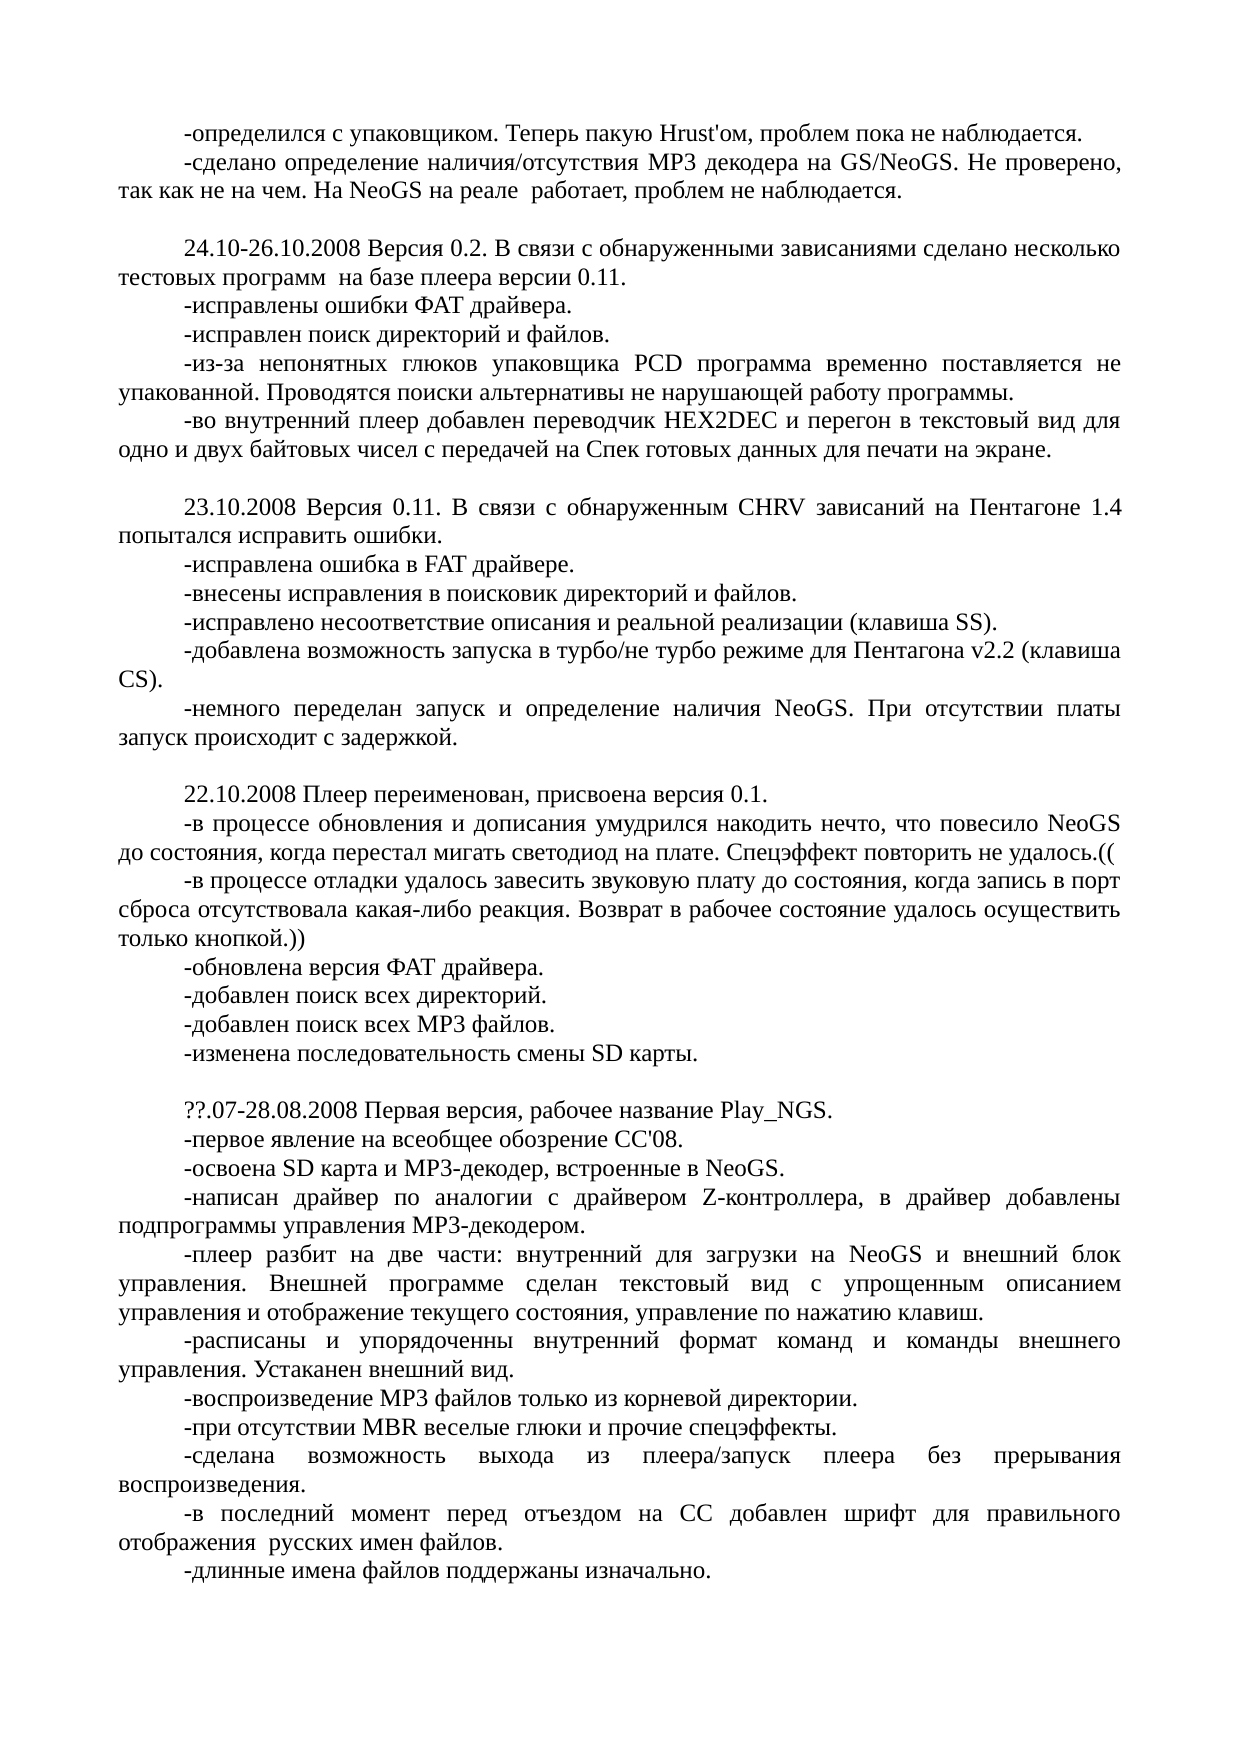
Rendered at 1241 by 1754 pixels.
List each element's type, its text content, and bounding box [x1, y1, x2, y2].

text -исправлено несоответствие описания и реальной реализации (клавиша SS). [118, 607, 1122, 636]
text -расписаны и упорядоченны внутренний формат команд и команды внешнего управления. Устаканен внешний вид. [118, 1326, 1122, 1383]
text -исправлены ошибки ФАТ драйвера. [118, 291, 1122, 319]
text -исправлена ошибка в FAT драйвере. [118, 549, 1122, 578]
text -исправлен поиск директорий и файлов. [118, 319, 1122, 348]
text -в последний момент перед отъездом на CC добавлен шрифт для правильного отображения русских имен файлов. [118, 1498, 1122, 1556]
text -изменена последовательность смены SD карты. [118, 1038, 1122, 1067]
text -добавлен поиск всех MP3 файлов. [118, 1009, 1122, 1038]
text 24.10-26.10.2008 Версия 0.2. В связи с обнаруженными зависаниями сделано несколько тестовых программ на базе плеера версии 0.11. [118, 233, 1122, 291]
text -сделана возможность выхода из плеера/запуск плеера без прерывания воспроизведения. [118, 1441, 1122, 1498]
text -освоена SD карта и MP3-декодер, встроенные в NeoGS. [118, 1153, 1122, 1182]
text -длинные имена файлов поддержаны изначально. [118, 1556, 1122, 1584]
text -воспроизведение MP3 файлов только из корневой директории. [118, 1383, 1122, 1412]
text -определился с упаковщиком. Теперь пакую Hrust'ом, проблем пока не наблюдается. [118, 118, 1122, 147]
text 23.10.2008 Версия 0.11. В связи с обнаруженным CHRV зависаний на Пентагоне 1.4 попытался исправить ошибки. [118, 492, 1122, 549]
text ??.07-28.08.2008 Первая версия, рабочее название Play_NGS. [118, 1096, 1122, 1124]
text -добавлена возможность запуска в турбо/не турбо режиме для Пентагона v2.2 (клавиша CS). [118, 636, 1122, 693]
text -написан драйвер по аналогии с драйвером Z-контроллера, в драйвер добавлены подпрограммы управления MP3-декодером. [118, 1182, 1122, 1239]
text -первое явление на всеобщее обозрение CC'08. [118, 1124, 1122, 1153]
text -внесены исправления в поисковик директорий и файлов. [118, 578, 1122, 607]
text -в процессе обновления и дописания умудрился накодить нечто, что повесило NeoGS до состояния, когда перестал мигать светодиод на плате. Спецэффект повторить не удалось.(( [118, 808, 1122, 866]
text -при отсутствии MBR веселые глюки и прочие спецэффекты. [118, 1412, 1122, 1441]
text -добавлен поиск всех директорий. [118, 981, 1122, 1009]
text -во внутренний плеер добавлен переводчик HEX2DEC и перегон в текстовый вид для одно и двух байтовых чисел с передачей на Спек готовых данных для печати на экране. [118, 406, 1122, 463]
text -из-за непонятных глюков упаковщика PCD программа временно поставляется не упакованной. Проводятся поиски альтернативы не нарушающей работу программы. [118, 348, 1122, 406]
text -сделано определение наличия/отсутствия MP3 декодера на GS/NeoGS. Не проверено, так как не на чем. На NeoGS на реале работает, проблем не наблюдается. [118, 147, 1122, 204]
text -обновлена версия ФАТ драйвера. [118, 952, 1122, 981]
text -в процессе отладки удалось завесить звуковую плату до состояния, когда запись в порт сброса отсутствовала какая-либо реакция. Возврат в рабочее состояние удалось осуществить только кнопкой.)) [118, 866, 1122, 952]
text 22.10.2008 Плеер переименован, присвоена версия 0.1. [118, 779, 1122, 808]
text -немного переделан запуск и определение наличия NeoGS. При отсутствии платы запуск происходит с задержкой. [118, 693, 1122, 751]
text -плеер разбит на две части: внутренний для загрузки на NeoGS и внешний блок управления. Внешней программе сделан текстовый вид с упрощенным описанием управления и отображение текущего состояния, управление по нажатию клавиш. [118, 1239, 1122, 1326]
